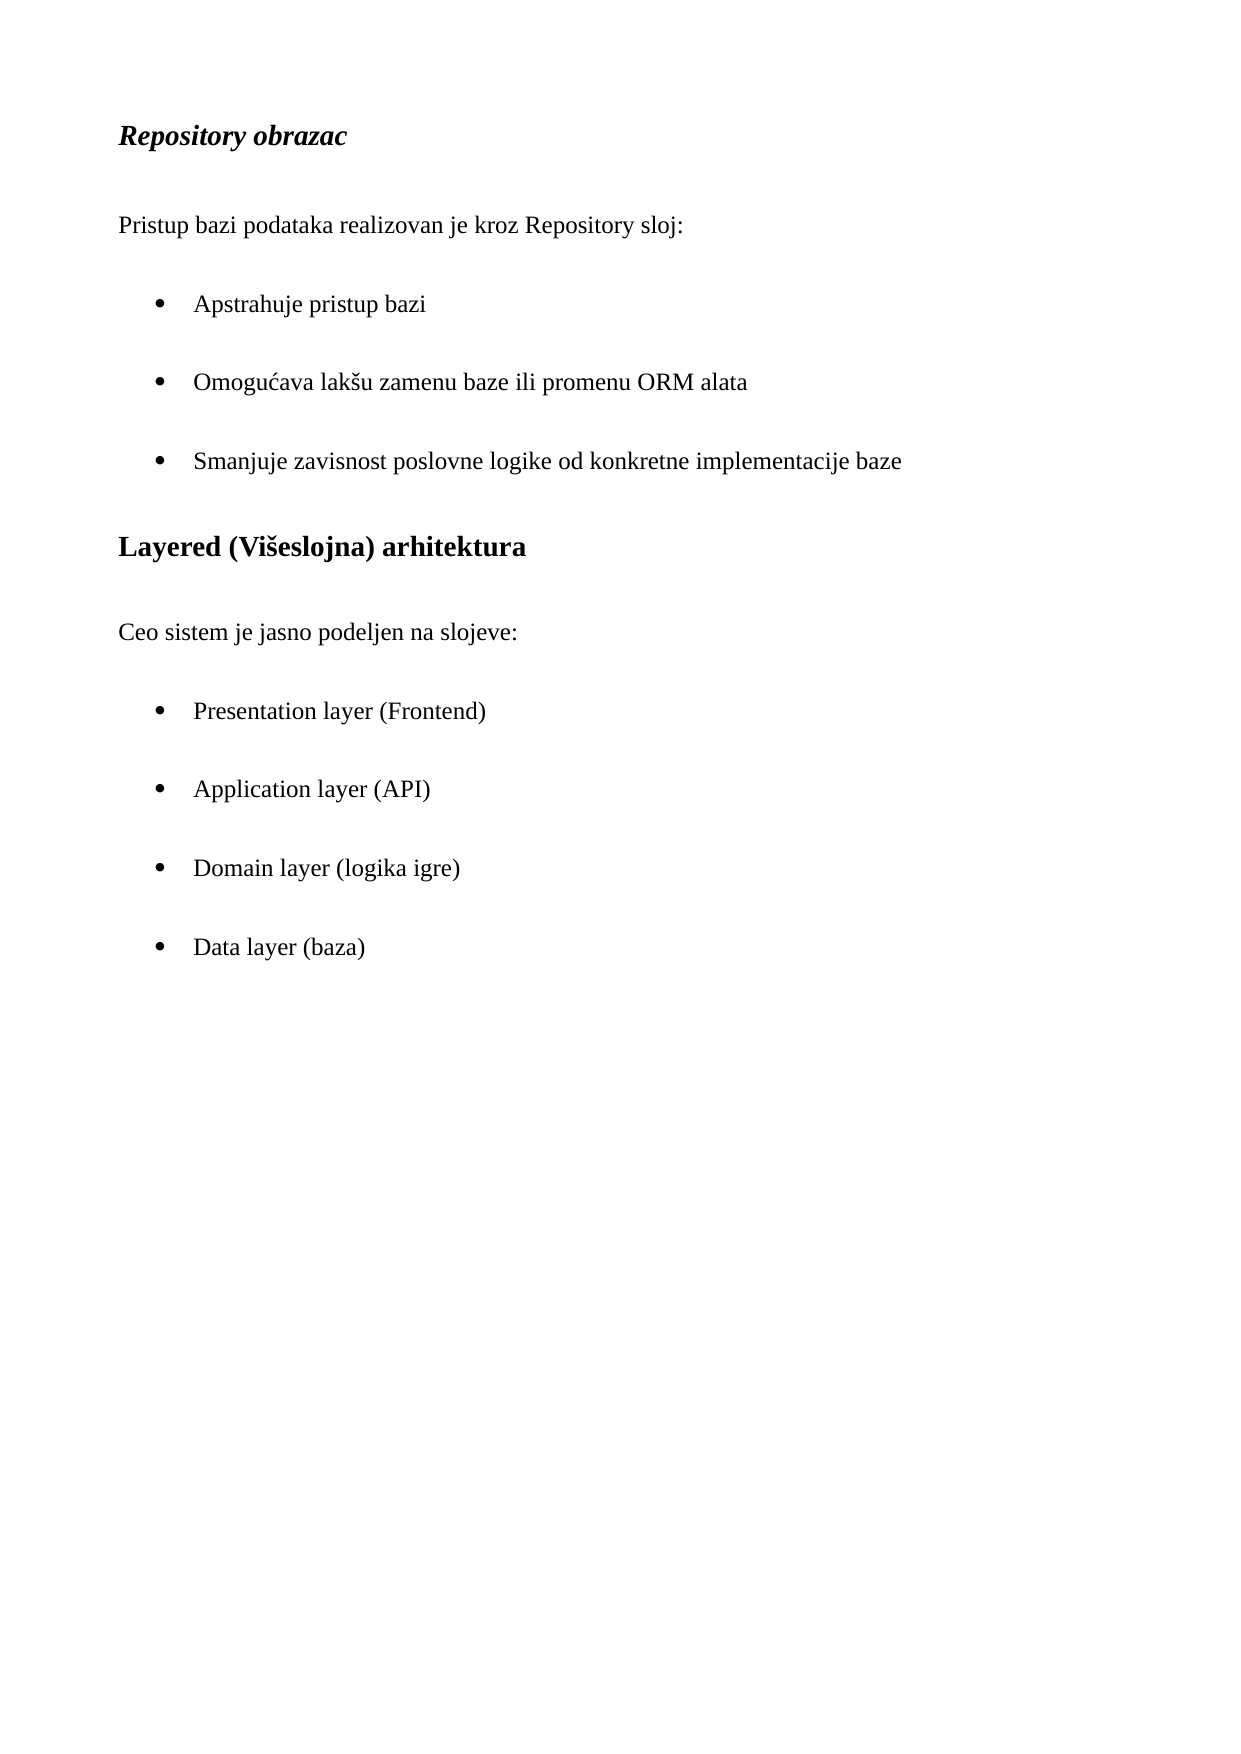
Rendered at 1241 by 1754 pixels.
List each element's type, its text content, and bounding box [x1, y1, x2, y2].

list Application layer (API) [156, 774, 1122, 803]
list Omogućava lakšu zamenu baze ili promenu ORM alata [156, 367, 1122, 396]
subtitle Repository obrazac [118, 118, 1122, 152]
text Ceо sistem je jasno podeljen na slojeve: [118, 617, 1122, 646]
text Pristup bazi podataka realizovan je kroz Repository sloj: [118, 210, 1122, 239]
list Domain layer (logika igre) [156, 853, 1122, 882]
list Apstrahuje pristup bazi [156, 289, 1122, 317]
list Smanjuje zavisnost poslovne logike od konkretne implementacije baze [156, 446, 1122, 475]
list Data layer (baza) [156, 932, 1122, 961]
list Presentation layer (Frontend) [156, 696, 1122, 724]
subtitle Layered (Višeslojna) arhitektura [118, 529, 1122, 563]
